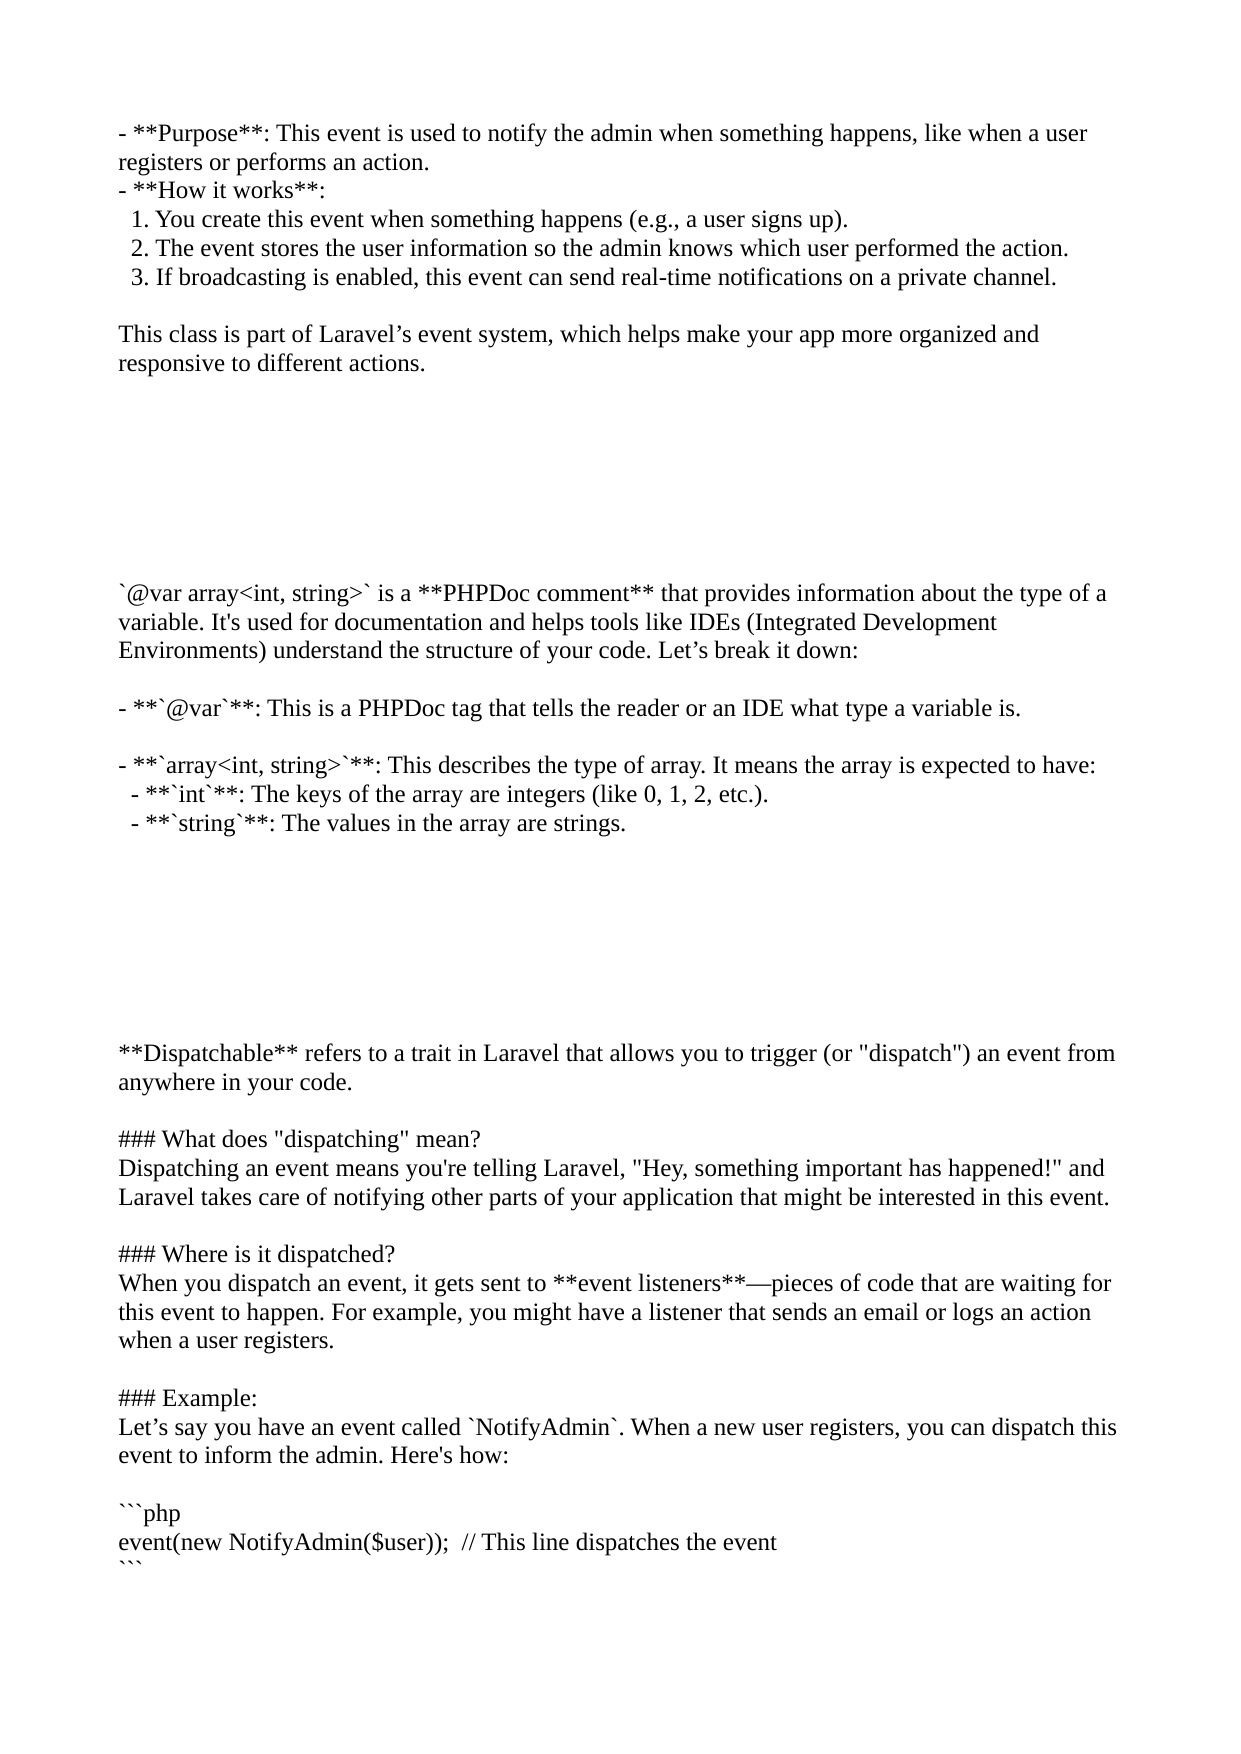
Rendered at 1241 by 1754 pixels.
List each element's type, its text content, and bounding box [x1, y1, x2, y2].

text `@var array<int, string>` is a **PHPDoc comment** that provides information about the type of a variable. It's used for documentation and helps tools like IDEs (Integrated Development Environments) understand the structure of your code. Let’s break it down: [118, 578, 1122, 664]
text 3. If broadcasting is enabled, this event can send real-time notifications on a private channel. [118, 262, 1122, 291]
text - **`string`**: The values in the array are strings. [118, 808, 1122, 837]
text - **`array<int, string>`**: This describes the type of array. It means the array is expected to have: [118, 751, 1122, 779]
text ### Where is it dispatched? [118, 1239, 1122, 1268]
text **Dispatchable** refers to a trait in Laravel that allows you to trigger (or "dispatch") an event from anywhere in your code. [118, 1038, 1122, 1096]
text ### Example: [118, 1383, 1122, 1412]
text Let’s say you have an event called `NotifyAdmin`. When a new user registers, you can dispatch this event to inform the admin. Here's how: [118, 1412, 1122, 1469]
text Dispatching an event means you're telling Laravel, "Hey, something important has happened!" and Laravel takes care of notifying other parts of your application that might be interested in this event. [118, 1153, 1122, 1211]
text - **Purpose**: This event is used to notify the admin when something happens, like when a user registers or performs an action. [118, 118, 1122, 176]
text - **`int`**: The keys of the array are integers (like 0, 1, 2, etc.). [118, 779, 1122, 808]
text ### What does "dispatching" mean? [118, 1124, 1122, 1153]
text - **How it works**: [118, 176, 1122, 204]
text event(new NotifyAdmin($user)); // This line dispatches the event [118, 1527, 1122, 1556]
text ```php [118, 1498, 1122, 1527]
text This class is part of Laravel’s event system, which helps make your app more organized and responsive to different actions. [118, 319, 1122, 377]
text ``` [118, 1556, 1122, 1584]
text - **`@var`**: This is a PHPDoc tag that tells the reader or an IDE what type a variable is. [118, 693, 1122, 722]
text 2. The event stores the user information so the admin knows which user performed the action. [118, 233, 1122, 262]
text When you dispatch an event, it gets sent to **event listeners**—pieces of code that are waiting for this event to happen. For example, you might have a listener that sends an email or logs an action when a user registers. [118, 1268, 1122, 1354]
text 1. You create this event when something happens (e.g., a user signs up). [118, 204, 1122, 233]
